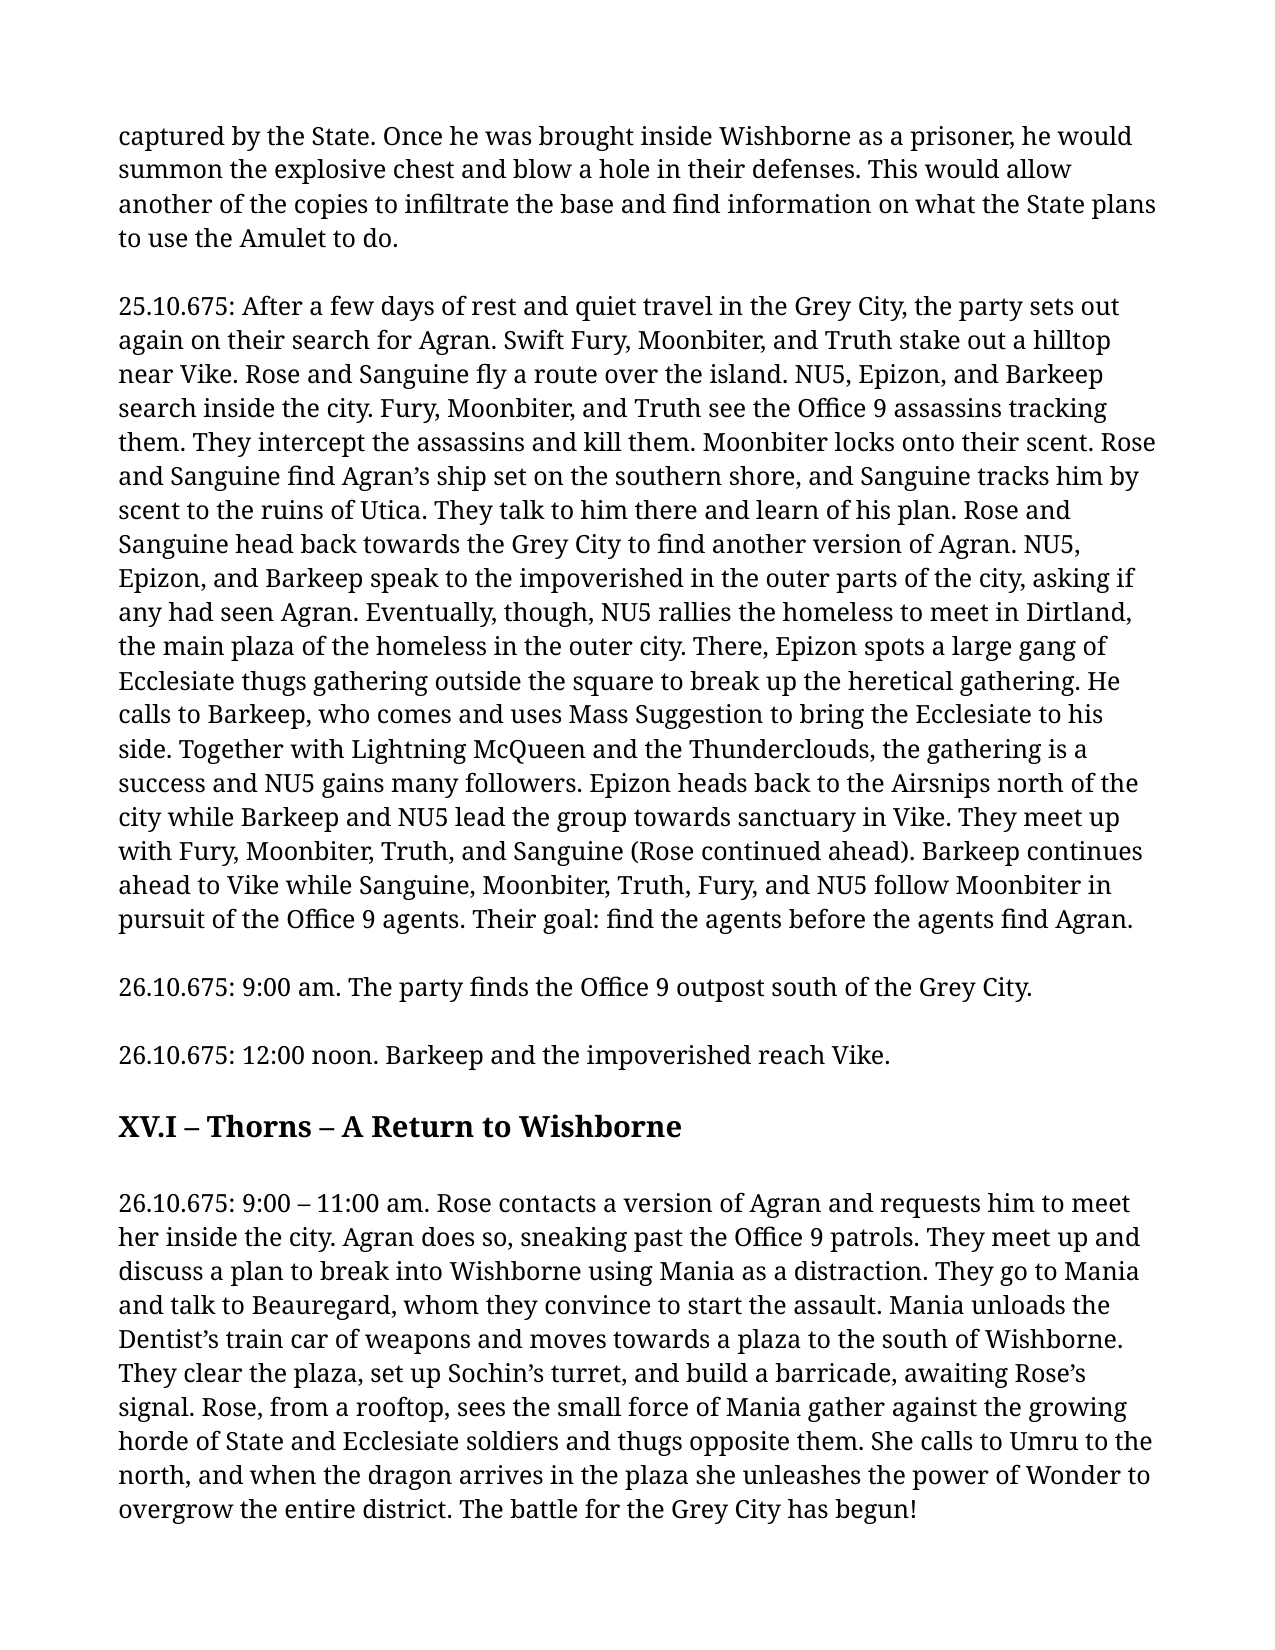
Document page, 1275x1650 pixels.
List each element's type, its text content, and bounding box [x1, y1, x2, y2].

text 26.10.675: 12:00 noon. Barkeep and the impoverished reach Vike. [118, 1038, 1157, 1072]
text 26.10.675: 9:00 am. The party finds the Office 9 outpost south of the Grey City. [118, 970, 1157, 1004]
text captured by the State. Once he was brought inside Wishborne as a prisoner, he would summon the explosive chest and blow a hole in their defenses. This would allow another of the copies to infiltrate the base and find information on what the State plans to use the Amulet to do. [118, 118, 1157, 254]
text XV.I – Thorns – A Return to Wishborne [118, 1106, 1157, 1146]
text 25.10.675: After a few days of rest and quiet travel in the Grey City, the party sets out again on their search for Agran. Swift Fury, Moonbiter, and Truth stake out a hilltop near Vike. Rose and Sanguine fly a route over the island. NU5, Epizon, and Barkeep search inside the city. Fury, Moonbiter, and Truth see the Office 9 assassins tracking them. They intercept the assassins and kill them. Moonbiter locks onto their scent. Rose and Sanguine find Agran’s ship set on the southern shore, and Sanguine tracks him by scent to the ruins of Utica. They talk to him there and learn of his plan. Rose and Sanguine head back towards the Grey City to find another version of Agran. NU5, Epizon, and Barkeep speak to the impoverished in the outer parts of the city, asking if any had seen Agran. Eventually, though, NU5 rallies the homeless to meet in Dirtland, the main plaza of the homeless in the outer city. There, Epizon spots a large gang of Ecclesiate thugs gathering outside the square to break up the heretical gathering. He calls to Barkeep, who comes and uses Mass Suggestion to bring the Ecclesiate to his side. Together with Lightning McQueen and the Thunderclouds, the gathering is a success and NU5 gains many followers. Epizon heads back to the Airsnips north of the city while Barkeep and NU5 lead the group towards sanctuary in Vike. They meet up with Fury, Moonbiter, Truth, and Sanguine (Rose continued ahead). Barkeep continues ahead to Vike while Sanguine, Moonbiter, Truth, Fury, and NU5 follow Moonbiter in pursuit of the Office 9 agents. Their goal: find the agents before the agents find Agran. [118, 288, 1157, 936]
text 26.10.675: 9:00 – 11:00 am. Rose contacts a version of Agran and requests him to meet her inside the city. Agran does so, sneaking past the Office 9 patrols. They meet up and discuss a plan to break into Wishborne using Mania as a distraction. They go to Mania and talk to Beauregard, whom they convince to start the assault. Mania unloads the Dentist’s train car of weapons and moves towards a plaza to the south of Wishborne. They clear the plaza, set up Sochin’s turret, and build a barricade, awaiting Rose’s signal. Rose, from a rooftop, sees the small force of Mania gather against the growing horde of State and Ecclesiate soldiers and thugs opposite them. She calls to Umru to the north, and when the dragon arrives in the plaza she unleashes the power of Wonder to overgrow the entire district. The battle for the Grey City has begun! [118, 1185, 1157, 1526]
